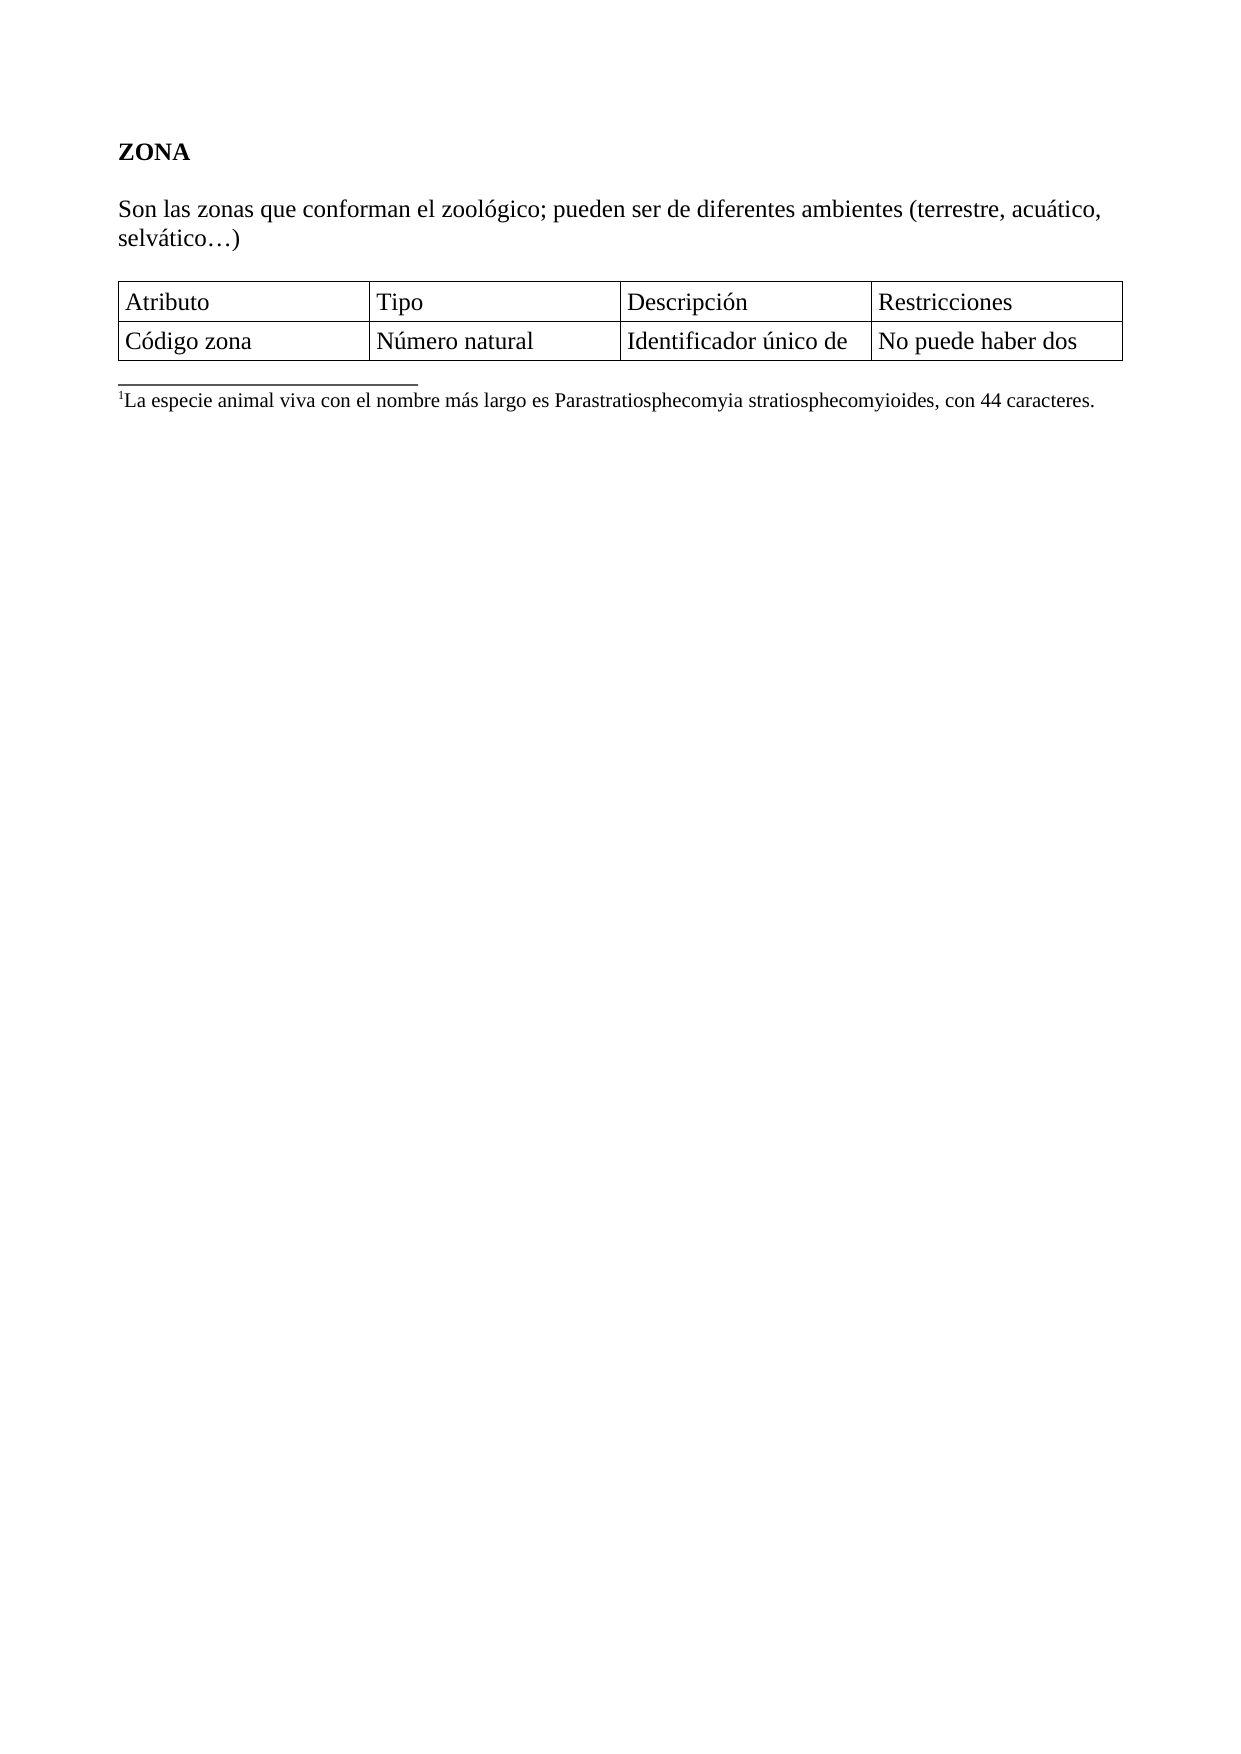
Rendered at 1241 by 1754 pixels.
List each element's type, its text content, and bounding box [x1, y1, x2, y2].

table_cell Identificador único de [621, 322, 871, 360]
table_cell Número natural [370, 322, 620, 360]
table_header Descripción [621, 282, 871, 321]
subtitle ZONA [118, 137, 1136, 166]
table_header Tipo [370, 282, 620, 321]
table_header Restricciones [872, 282, 1122, 321]
table_cell Código zona [119, 322, 369, 360]
text 1La especie animal viva con el nombre más largo es Parastratiosphecomyia stratiosphecomyioides, con 44 caracteres. [118, 388, 1136, 412]
table_header Atributo [119, 282, 369, 321]
table_cell No puede haber dos [872, 322, 1122, 360]
text Son las zonas que conforman el zoológico; pueden ser de diferentes ambientes (terrestre, acuático, selvático…) [118, 194, 1103, 252]
